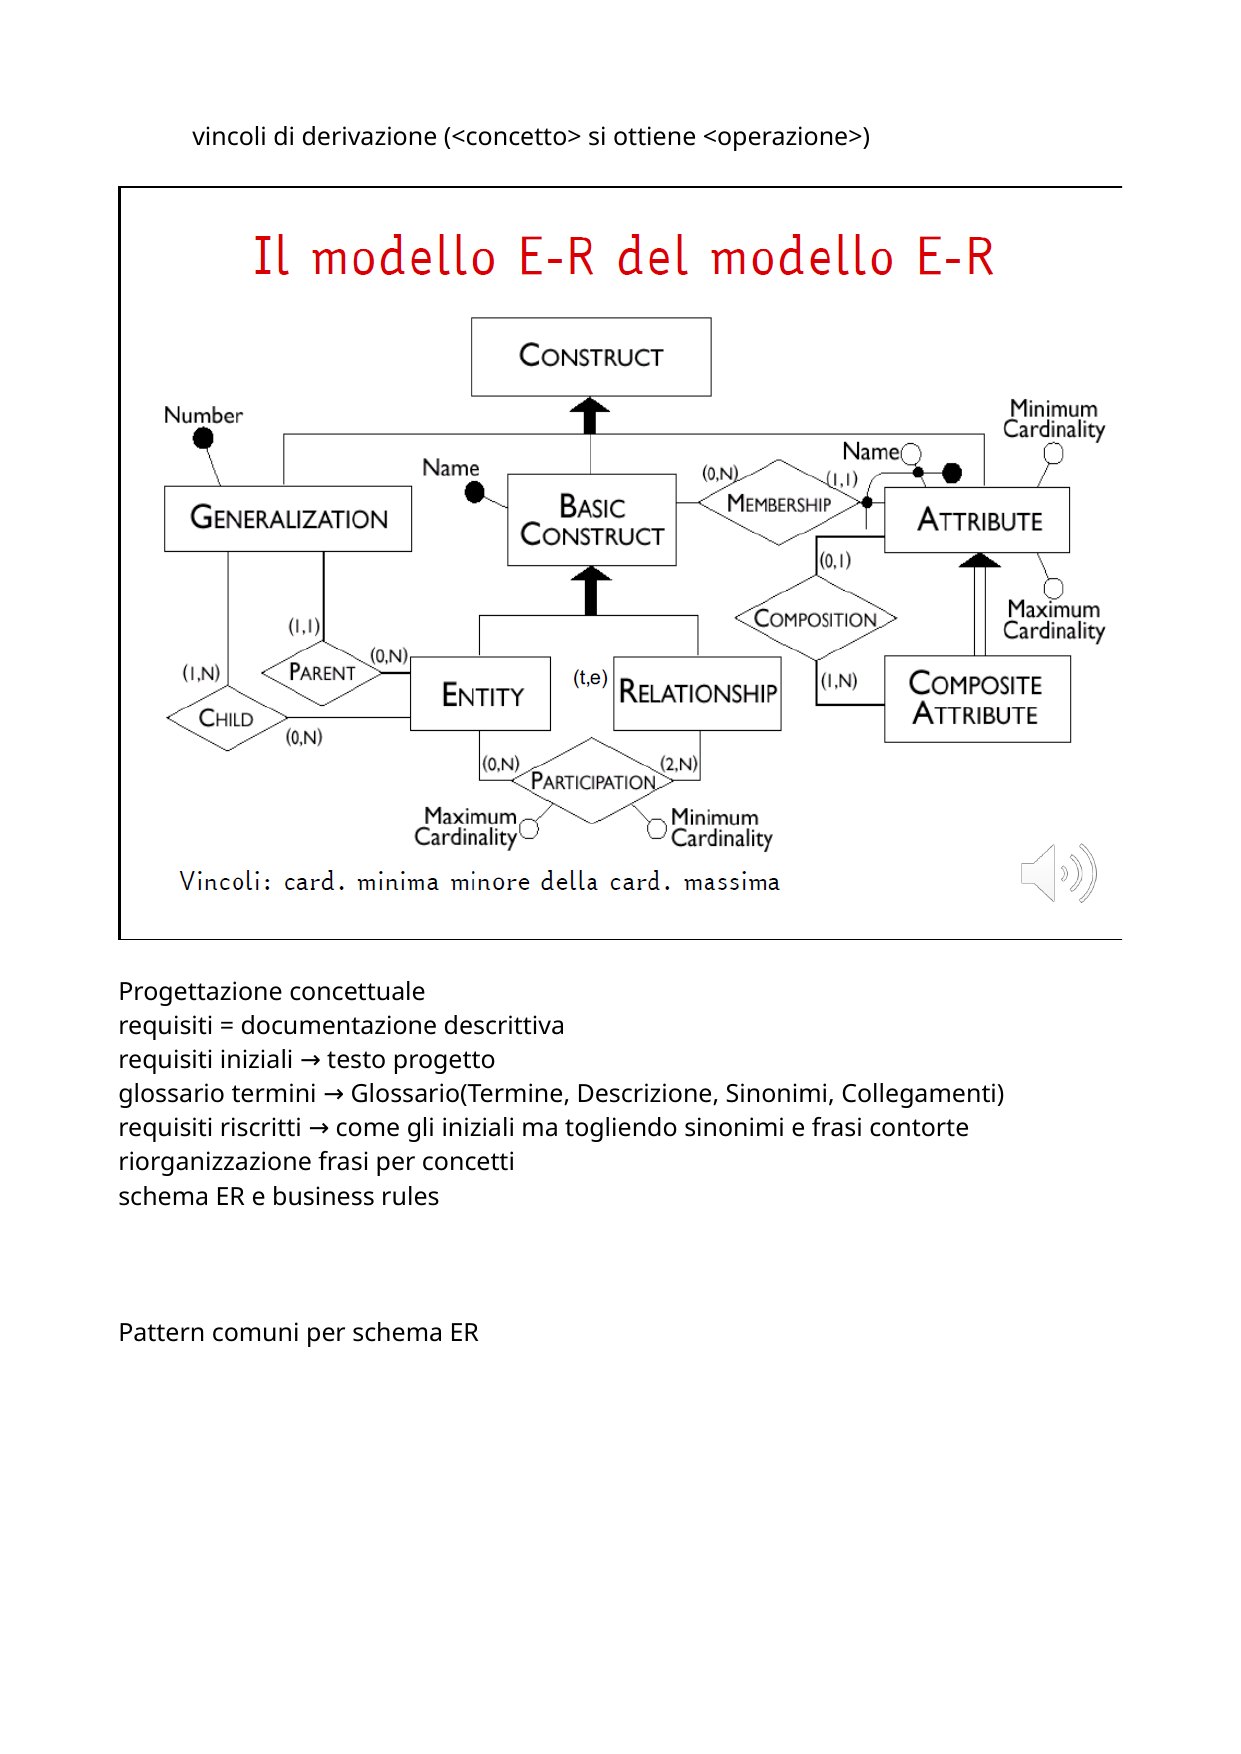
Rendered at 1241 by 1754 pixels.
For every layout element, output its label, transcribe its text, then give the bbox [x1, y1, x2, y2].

text requisiti iniziali → testo progetto [118, 1042, 1122, 1076]
text Pattern comuni per schema ER [118, 1314, 1122, 1348]
picture [118, 186, 1123, 940]
text riorganizzazione frasi per concetti [118, 1144, 1122, 1178]
text Progettazione concettuale [118, 974, 1122, 1008]
text requisiti = documentazione descrittiva [118, 1008, 1122, 1042]
text vincoli di derivazione (<concetto> si ottiene <operazione>) [118, 118, 1122, 152]
text schema ER e business rules [118, 1178, 1122, 1212]
text glossario termini → Glossario(Termine, Descrizione, Sinonimi, Collegamenti) [118, 1076, 1122, 1110]
text requisiti riscritti → come gli iniziali ma togliendo sinonimi e frasi contorte [118, 1110, 1122, 1144]
